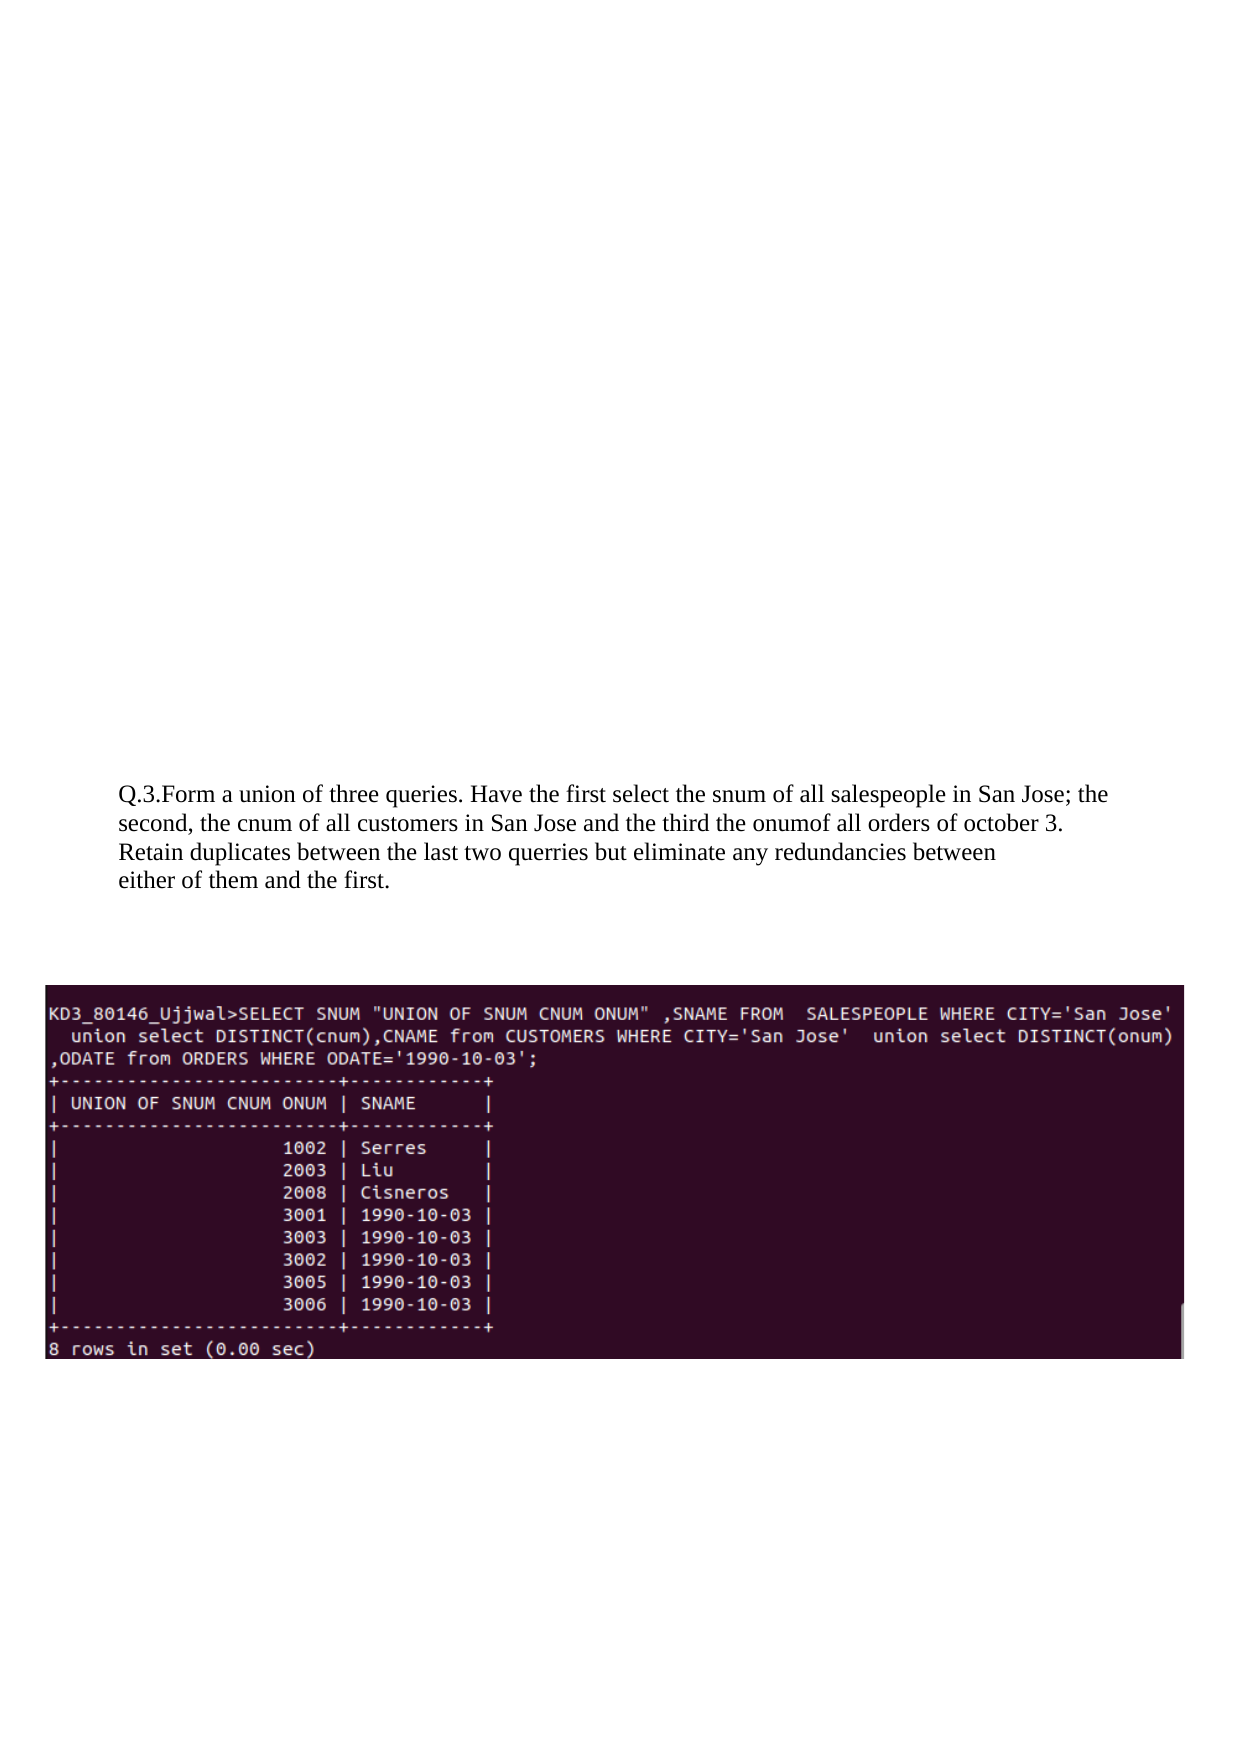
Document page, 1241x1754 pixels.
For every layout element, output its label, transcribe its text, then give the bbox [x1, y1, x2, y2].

text either of them and the first. [118, 866, 1122, 894]
text Q.3.Form a union of three queries. Have the first select the snum of all salespeople in San Jose; the second, the cnum of all customers in San Jose and the third the onumof all orders of october 3. Retain duplicates between the last two querries but eliminate any redundancies between [118, 779, 1122, 866]
picture [45, 985, 1185, 1359]
